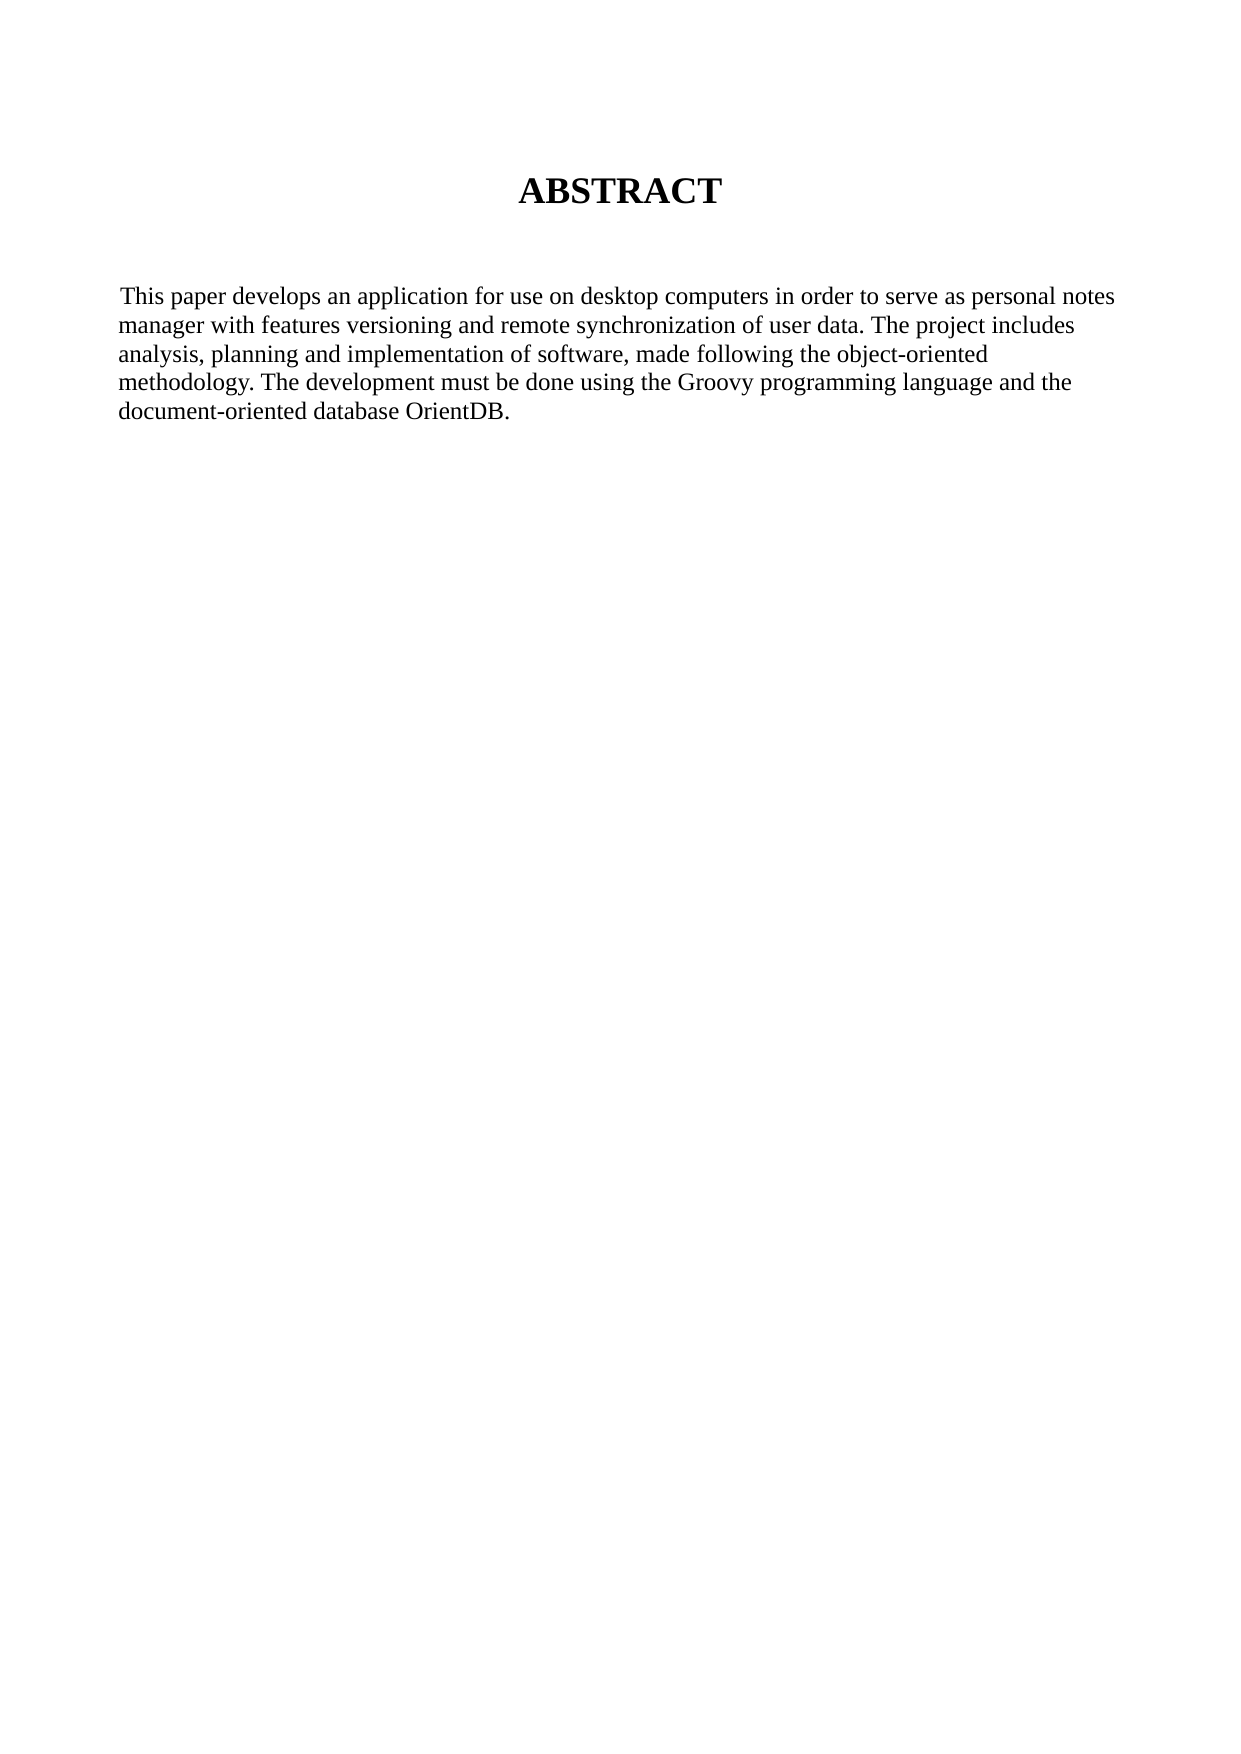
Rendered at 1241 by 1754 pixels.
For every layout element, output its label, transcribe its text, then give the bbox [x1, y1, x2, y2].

subtitle ABSTRACT [118, 168, 1122, 211]
text This paper develops an application for use on desktop computers in order to serve as personal notes manager with features versioning and remote synchronization of user data. The project includes analysis, planning and implementation of software, made ​​following the object-oriented methodology. The development must be done using the Groovy programming language and the document-oriented database OrientDB. [118, 281, 1122, 425]
